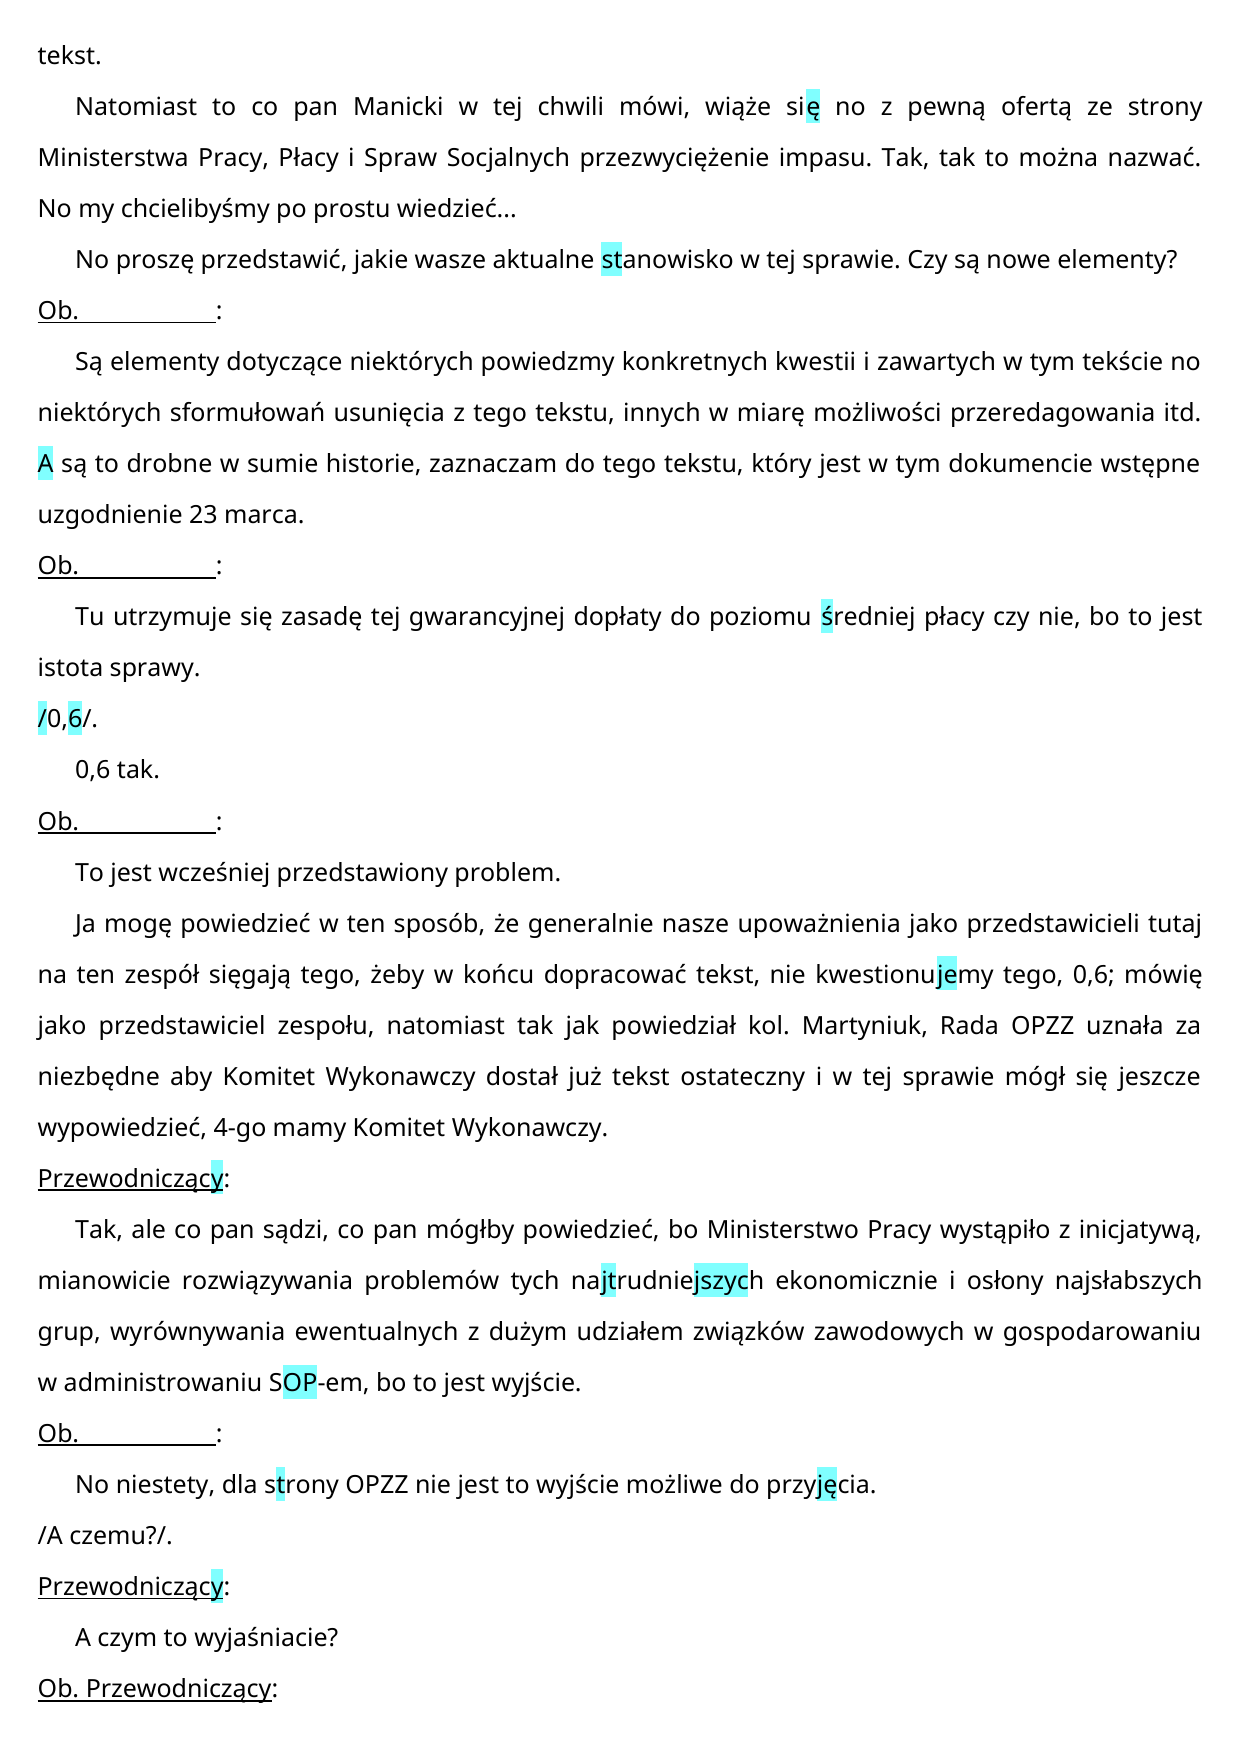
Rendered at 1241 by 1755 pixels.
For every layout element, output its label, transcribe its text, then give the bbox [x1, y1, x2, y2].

text Ob. Przewodniczący: [37, 1671, 1203, 1705]
text Ob. : [37, 548, 1203, 582]
text /A czemu?/. [37, 1518, 1203, 1552]
text Ob. : [37, 1416, 1203, 1450]
text Ja mogę powiedzieć w ten sposób, że generalnie nasze upoważnienia jako przedstawicieli tutaj na ten zespół sięgają tego, żeby w końcu dopracować tekst, nie kwestionujemy tego, 0,6; mówię jako przedstawiciel zespołu, natomiast tak jak powiedział kol. Martyniuk, Rada OPZZ uznała za niezbędne aby Komitet Wykonawczy dostał już tekst ostateczny i w tej sprawie mógł się jeszcze wypowiedzieć, 4-go mamy Komitet Wykonawczy. [37, 905, 1203, 1143]
text tekst. [37, 37, 1203, 72]
text Ob. : [37, 803, 1203, 837]
text Przewodniczący: [37, 1160, 1203, 1194]
text Przewodniczący: [37, 1569, 1203, 1603]
text Tu utrzymuje się zasadę tej gwarancyjnej dopłaty do poziomu średniej płacy czy nie, bo to jest istota sprawy. [37, 599, 1203, 684]
text Są elementy dotyczące niektórych powiedzmy konkretnych kwestii i zawartych w tym tekście no niektórych sformułowań usunięcia z tego tekstu, innych w miarę możliwości przeredagowania itd. A są to drobne w sumie historie, zaznaczam do tego tekstu, który jest w tym dokumencie wstępne uzgodnienie 23 marca. [37, 344, 1203, 531]
text Ob. : [37, 293, 1203, 327]
text No proszę przedstawić, jakie wasze aktualne stanowisko w tej sprawie. Czy są nowe elementy? [37, 242, 1203, 276]
text Natomiast to co pan Manicki w tej chwili mówi, wiąże się no z pewną ofertą ze strony Ministerstwa Pracy, Płacy i Spraw Socjalnych przezwyciężenie impasu. Tak, tak to można nazwać. No my chcielibyśmy po prostu wiedzieć... [37, 88, 1203, 225]
text Tak, ale co pan sądzi, co pan mógłby powiedzieć, bo Ministerstwo Pracy wystąpiło z inicjatywą, mianowicie rozwiązywania problemów tych najtrudniejszych ekonomicznie i osłony najsłabszych grup, wyrównywania ewentualnych z dużym udziałem związków zawodowych w gospodarowaniu w administrowaniu SOP-em, bo to jest wyjście. [37, 1211, 1203, 1399]
text No niestety, dla strony OPZZ nie jest to wyjście możliwe do przyjęcia. [37, 1467, 1203, 1501]
text A czym to wyjaśniacie? [37, 1620, 1203, 1654]
text /0,6/. [37, 701, 1203, 735]
text 0,6 tak. [37, 752, 1203, 786]
text To jest wcześniej przedstawiony problem. [37, 854, 1203, 888]
